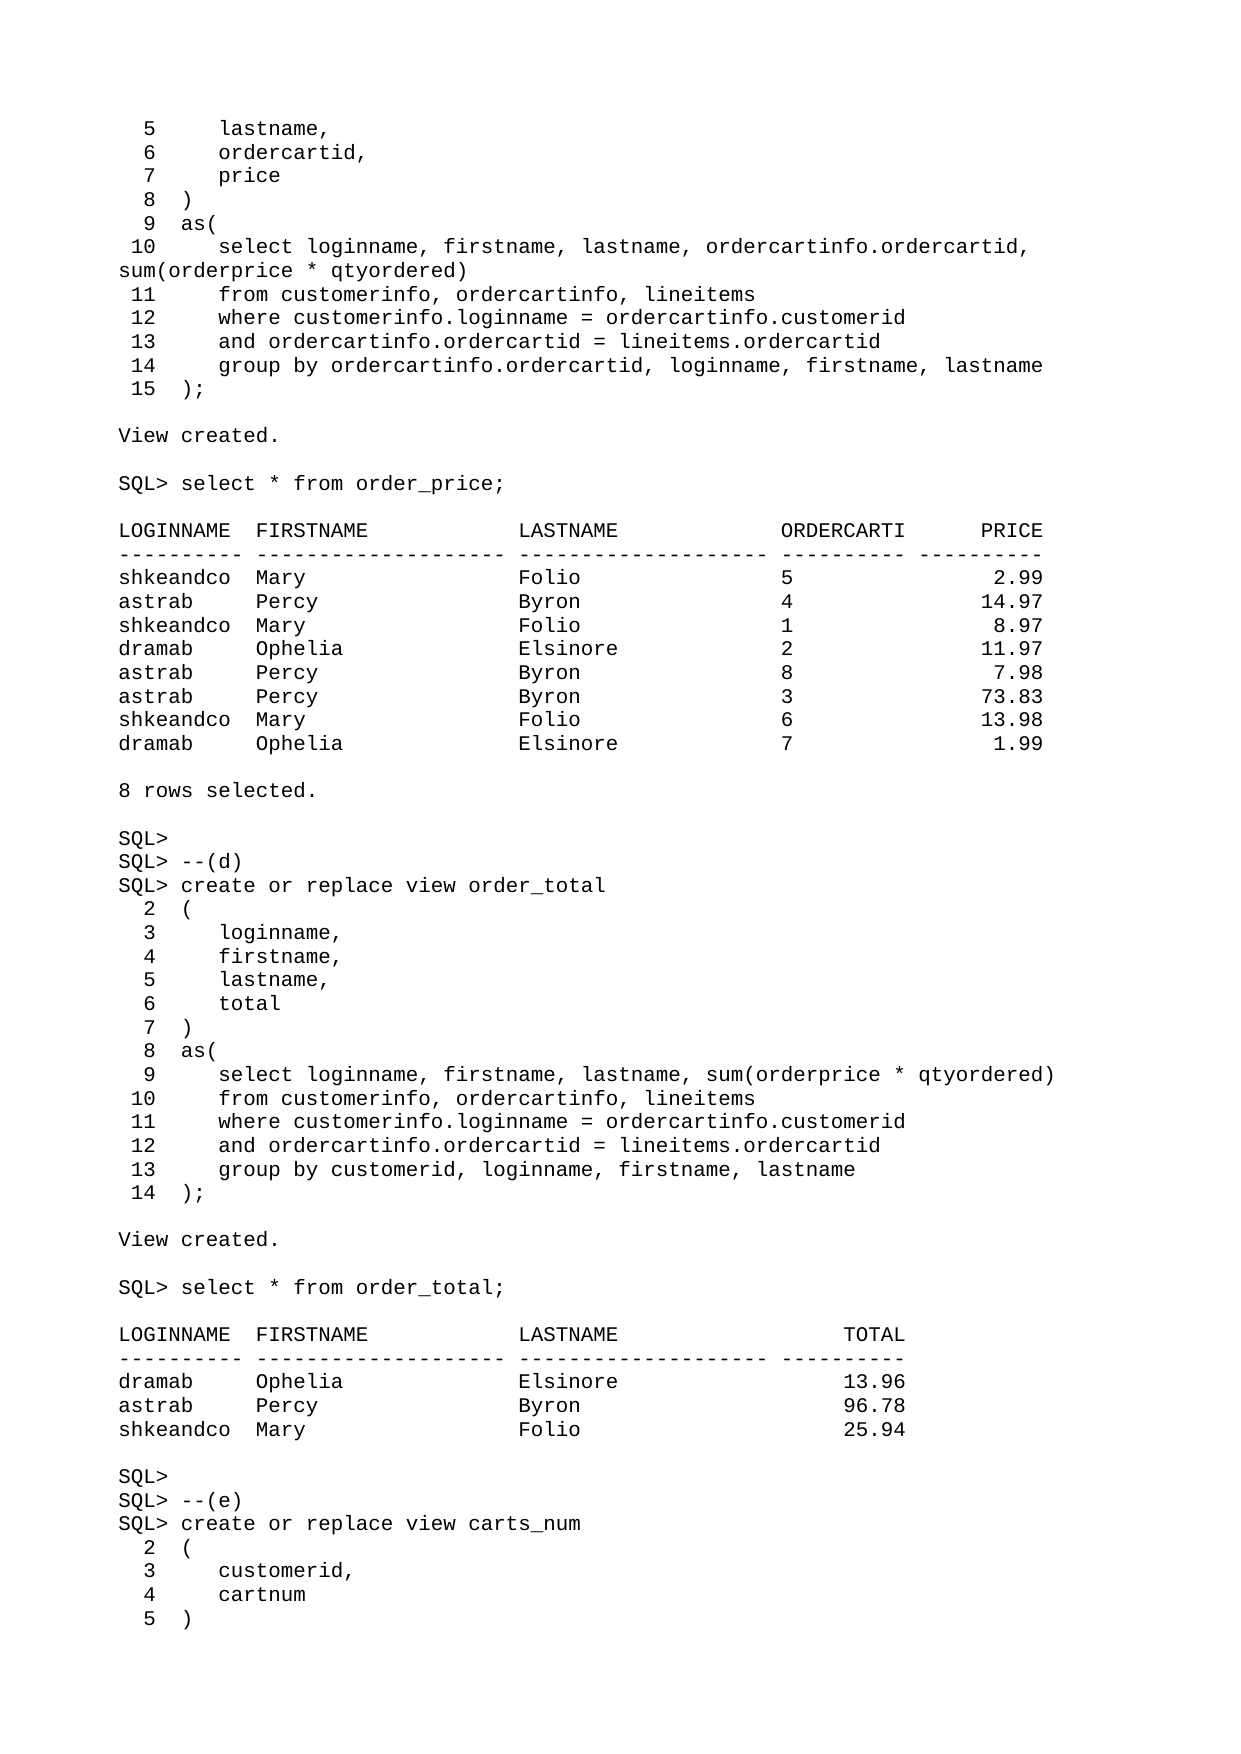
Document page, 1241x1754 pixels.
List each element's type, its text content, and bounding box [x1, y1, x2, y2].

text 4 cartnum [118, 1584, 1122, 1608]
text View created. [118, 1229, 1122, 1253]
text 11 from customerinfo, ordercartinfo, lineitems [118, 284, 1122, 307]
text dramab Ophelia Elsinore 13.96 [118, 1371, 1122, 1395]
text 2 ( [118, 898, 1122, 922]
text SQL> select * from order_price; [118, 473, 1122, 496]
text 8 as( [118, 1040, 1122, 1064]
text 14 ); [118, 1182, 1122, 1206]
text 5 ) [118, 1608, 1122, 1631]
text 10 select loginname, firstname, lastname, ordercartinfo.ordercartid, sum(orderprice * qtyordered) [118, 236, 1122, 284]
text 5 lastname, [118, 118, 1122, 142]
text 14 group by ordercartinfo.ordercartid, loginname, firstname, lastname [118, 354, 1122, 378]
text 6 total [118, 993, 1122, 1017]
text 3 customerid, [118, 1561, 1122, 1584]
text LOGINNAME FIRSTNAME LASTNAME TOTAL [118, 1324, 1122, 1348]
text 11 where customerinfo.loginname = ordercartinfo.customerid [118, 1111, 1122, 1135]
text astrab Percy Byron 4 14.97 [118, 591, 1122, 615]
text 8 ) [118, 189, 1122, 213]
text 9 select loginname, firstname, lastname, sum(orderprice * qtyordered) [118, 1064, 1122, 1088]
text shkeandco Mary Folio 5 2.99 [118, 567, 1122, 591]
text 9 as( [118, 213, 1122, 236]
text LOGINNAME FIRSTNAME LASTNAME ORDERCARTI PRICE [118, 520, 1122, 544]
text SQL> create or replace view carts_num [118, 1513, 1122, 1537]
text dramab Ophelia Elsinore 2 11.97 [118, 638, 1122, 662]
text SQL> select * from order_total; [118, 1277, 1122, 1300]
text astrab Percy Byron 96.78 [118, 1395, 1122, 1419]
text 13 group by customerid, loginname, firstname, lastname [118, 1158, 1122, 1182]
text View created. [118, 426, 1122, 449]
text 7 price [118, 165, 1122, 189]
text SQL> --(e) [118, 1489, 1122, 1513]
text 13 and ordercartinfo.ordercartid = lineitems.ordercartid [118, 331, 1122, 354]
text 3 loginname, [118, 922, 1122, 946]
text dramab Ophelia Elsinore 7 1.99 [118, 733, 1122, 757]
text astrab Percy Byron 8 7.98 [118, 662, 1122, 686]
text 4 firstname, [118, 946, 1122, 969]
text 6 ordercartid, [118, 142, 1122, 165]
text SQL> [118, 1466, 1122, 1489]
text SQL> [118, 827, 1122, 851]
text astrab Percy Byron 3 73.83 [118, 686, 1122, 709]
text 12 and ordercartinfo.ordercartid = lineitems.ordercartid [118, 1135, 1122, 1158]
text 2 ( [118, 1537, 1122, 1561]
text 5 lastname, [118, 969, 1122, 993]
text ---------- -------------------- -------------------- ---------- ---------- [118, 544, 1122, 567]
text 15 ); [118, 378, 1122, 402]
text SQL> create or replace view order_total [118, 875, 1122, 898]
text shkeandco Mary Folio 1 8.97 [118, 615, 1122, 638]
text shkeandco Mary Folio 25.94 [118, 1419, 1122, 1442]
text 8 rows selected. [118, 780, 1122, 804]
text 7 ) [118, 1017, 1122, 1040]
text 10 from customerinfo, ordercartinfo, lineitems [118, 1088, 1122, 1111]
text 12 where customerinfo.loginname = ordercartinfo.customerid [118, 307, 1122, 331]
text SQL> --(d) [118, 851, 1122, 875]
text ---------- -------------------- -------------------- ---------- [118, 1348, 1122, 1371]
text shkeandco Mary Folio 6 13.98 [118, 709, 1122, 733]
